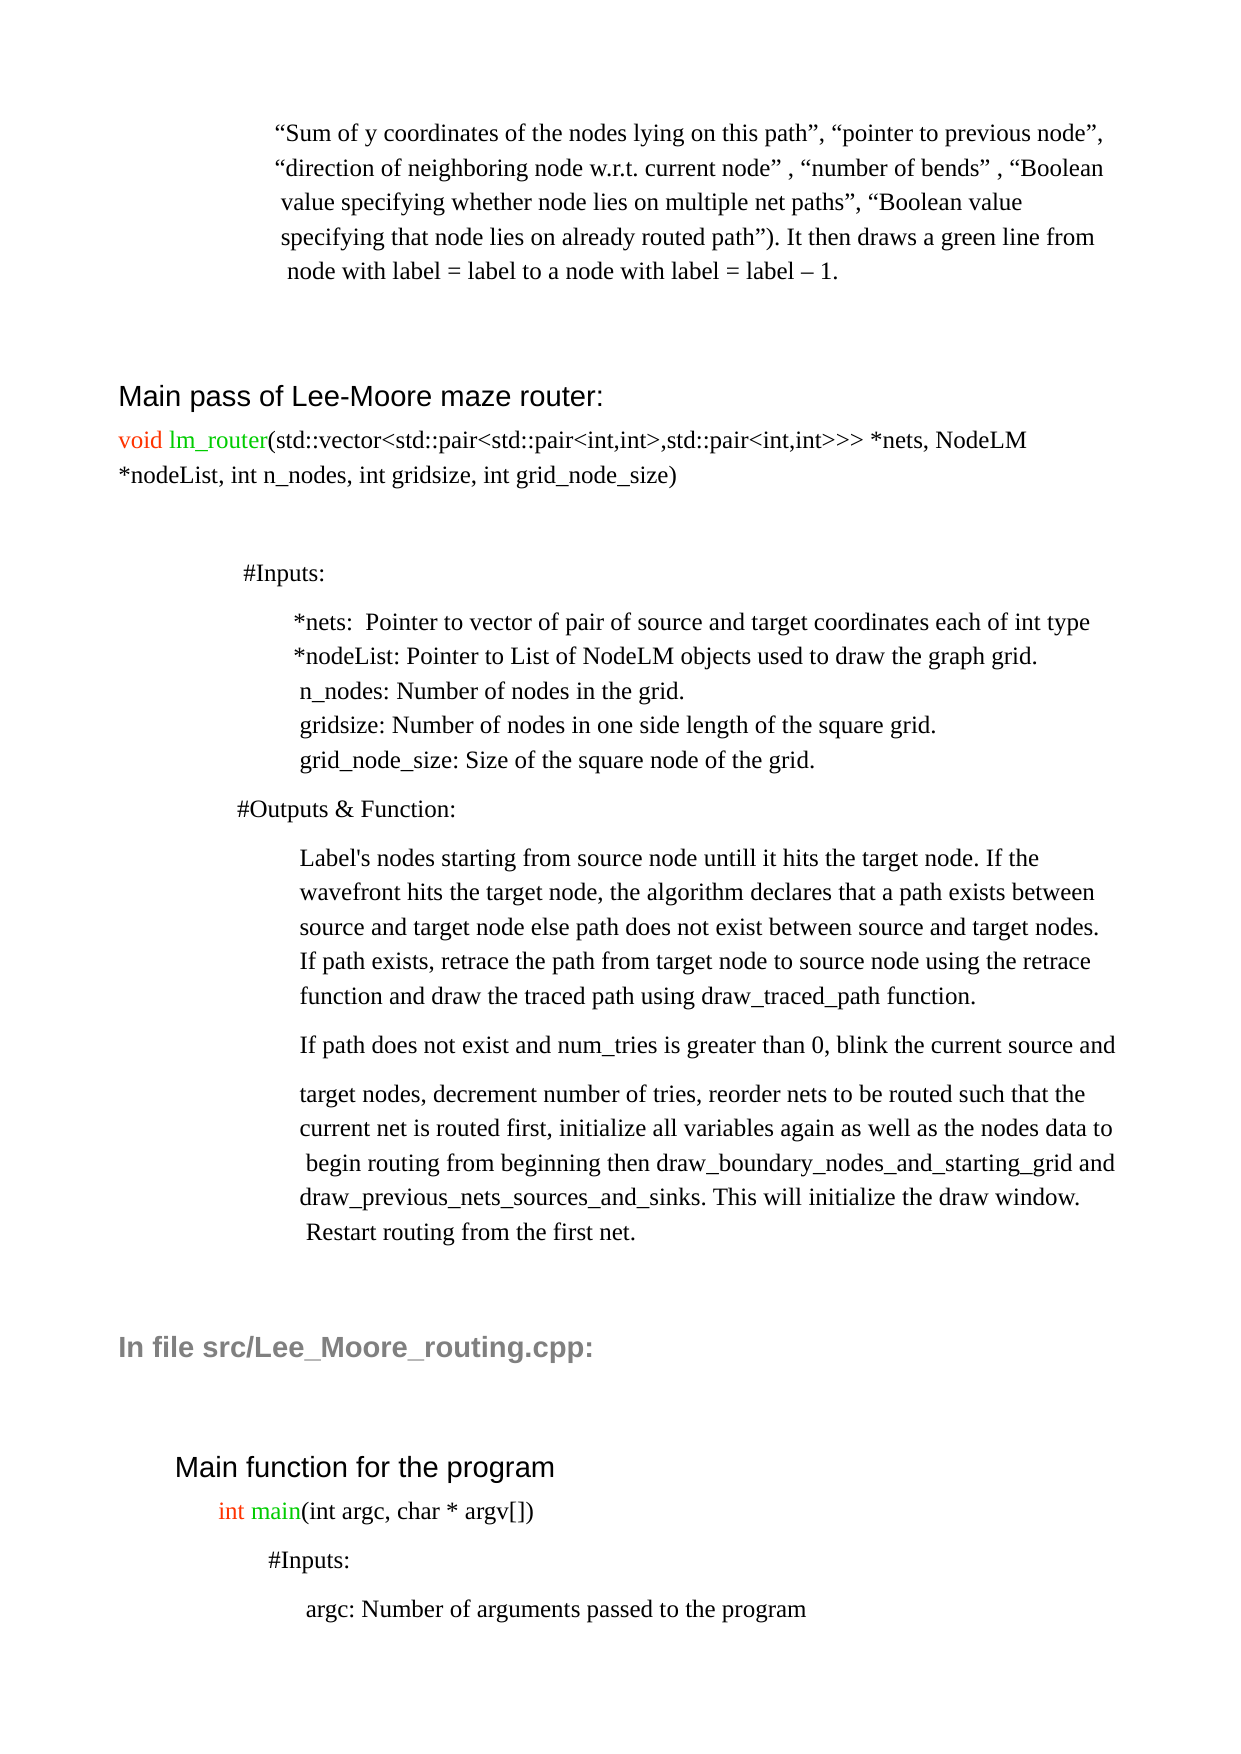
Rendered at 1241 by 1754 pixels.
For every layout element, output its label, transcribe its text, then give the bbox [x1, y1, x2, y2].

text source and target node else path does not exist between source and target nodes. [118, 912, 1122, 941]
text #Inputs: [118, 558, 1122, 587]
text int main(int argc, char * argv[]) [118, 1496, 1122, 1524]
text wavefront hits the target node, the algorithm declares that a path exists between [118, 877, 1122, 906]
text If path exists, retrace the path from target node to source node using the retrace [118, 946, 1122, 975]
text begin routing from beginning then draw_boundary_nodes_and_starting_grid and [118, 1148, 1122, 1177]
text current net is routed first, initialize all variables again as well as the nodes data to [118, 1113, 1122, 1142]
text n_nodes: Number of nodes in the grid. [118, 676, 1122, 704]
text value specifying whether node lies on multiple net paths”, “Boolean value [118, 187, 1122, 216]
text grid_node_size: Size of the square node of the grid. [118, 745, 1122, 773]
text #Outputs & Function: [118, 794, 1122, 823]
text “Sum of y coordinates of the nodes lying on this path”, “pointer to previous node”, [118, 118, 1122, 147]
subtitle Main pass of Lee-Moore maze router: [118, 379, 1122, 413]
text #Inputs: [118, 1545, 1122, 1573]
text If path does not exist and num_tries is greater than 0, blink the current source and [118, 1030, 1122, 1059]
text *nets: Pointer to vector of pair of source and target coordinates each of int type [118, 607, 1122, 636]
subtitle Main function for the program [118, 1450, 1122, 1483]
text “direction of neighboring node w.r.t. current node” , “number of bends” , “Boolean [118, 153, 1122, 181]
text argc: Number of arguments passed to the program [118, 1594, 1122, 1623]
text gridsize: Number of nodes in one side length of the square grid. [118, 710, 1122, 739]
text void lm_router(std::vector<std::pair<std::pair<int,int>,std::pair<int,int>>> *nets, NodeLM *nodeList, int n_nodes, int gridsize, int grid_node_size) [118, 425, 1122, 488]
text target nodes, decrement number of tries, reorder nets to be routed such that the [118, 1079, 1122, 1108]
text Restart routing from the first net. [118, 1217, 1122, 1246]
text *nodeList: Pointer to List of NodeLM objects used to draw the graph grid. [118, 641, 1122, 670]
text draw_previous_nets_sources_and_sinks. This will initialize the draw window. [118, 1182, 1122, 1211]
subtitle In file src/Lee_Moore_routing.cpp: [118, 1329, 1122, 1363]
text function and draw the traced path using draw_traced_path function. [118, 981, 1122, 1009]
text specifying that node lies on already routed path”). It then draws a green line from [118, 222, 1122, 250]
text node with label = label to a node with label = label – 1. [118, 256, 1122, 285]
text Label's nodes starting from source node untill it hits the target node. If the [118, 843, 1122, 872]
